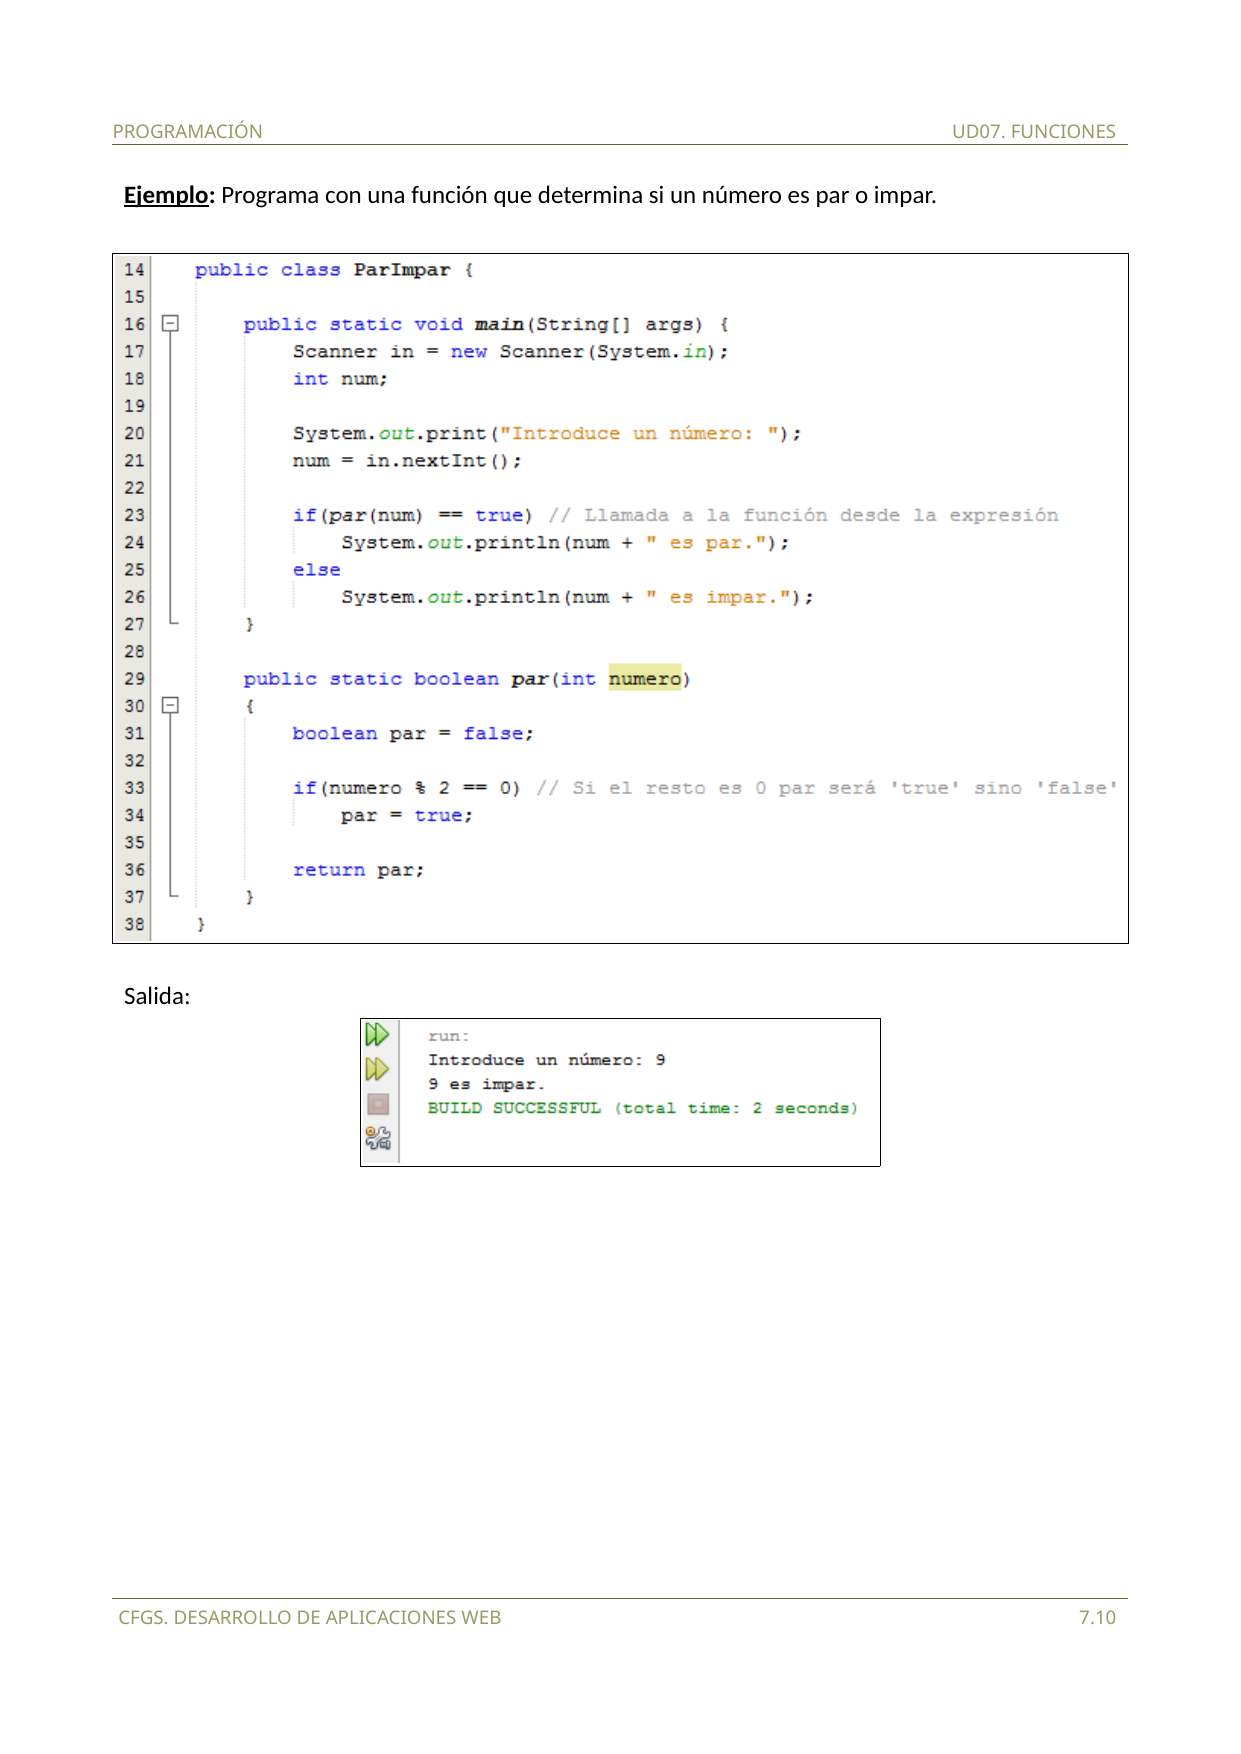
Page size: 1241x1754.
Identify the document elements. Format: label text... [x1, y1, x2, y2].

text Ejemplo: Programa con una función que determina si un número es par o impar. [112, 179, 1128, 210]
text Salida: [112, 980, 1128, 1011]
picture [115, 256, 1125, 941]
picture [363, 1020, 878, 1163]
